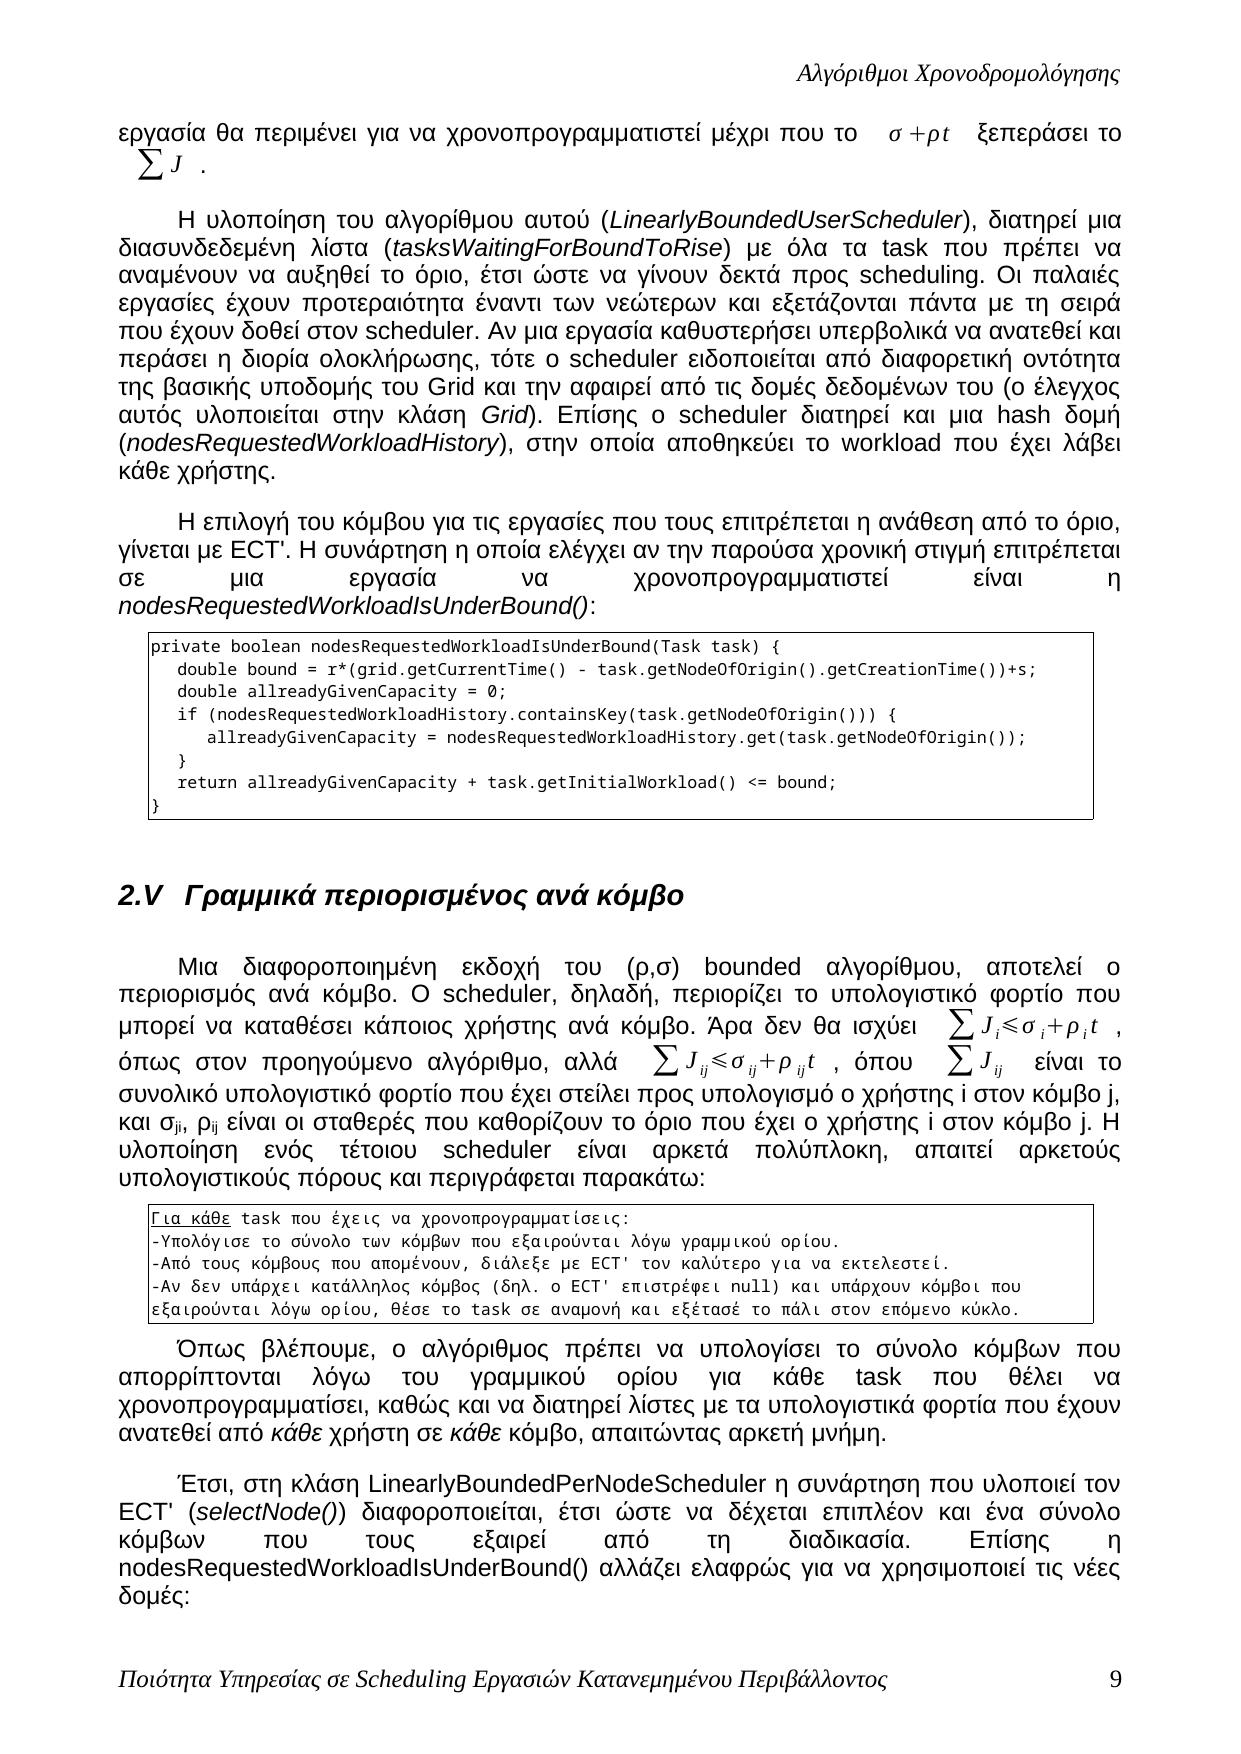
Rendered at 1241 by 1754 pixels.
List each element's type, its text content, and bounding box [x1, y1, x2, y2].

text return allreadyGivenCapacity + task.getInitialWorkload() <= bound; [149, 768, 1093, 791]
text Μια διαφοροποιημένη εκδοχή του (ρ,σ) bounded αλγορίθμου, αποτελεί ο περιορισμός ανά κόμβο. Ο scheduler, δηλαδή, περιορίζει το υπολογιστικό φορτίο που μπορεί να καταθέσει κάποιος χρήστης ανά κόμβο. Άρα δεν θα ισχύει , όπως στον προηγούμενο αλγόριθμο, αλλά , όπου είναι το συνολικό υπολογιστικό φορτίο που έχει στείλει προς υπολογισμό ο χρήστης i στον κόμβο j, και σji, ρij είναι οι σταθερές που καθορίζουν το όριο που έχει ο χρήστης i στον κόμβο j. Η υλοποίηση ενός τέτοιου scheduler είναι αρκετά πολύπλοκη, απαιτεί αρκετούς υπολογιστικούς πόρους και περιγράφεται παρακάτω: [118, 952, 1122, 1192]
text -Υπολόγισε το σύνολο των κόμβων που εξαιρούνται λόγω γραμμικού ορίου. [149, 1226, 1093, 1249]
text Για κάθε task που έχεις να χρονοπρογραμματίσεις: [149, 1205, 1093, 1226]
text private boolean nodesRequestedWorkloadIsUnderBound(Task task) { [149, 633, 1093, 654]
text double allreadyGivenCapacity = 0; [149, 677, 1093, 700]
text double bound = r*(grid.getCurrentTime() - task.getNodeOfOrigin().getCreationTime())+s; [149, 654, 1093, 677]
text Έτσι, αν κάποιος χρήστης καταθέσει μια εργασία προς εκτέλεση, και το άθροισμα της υπολογιστικής ισχύος που έχει αιτηθεί ο χρήστης, ξεπερνάει την τιμή , η εργασία θα περιμένει για να χρονοπρογραμματιστεί μέχρι που το ξεπεράσει το . [118, 118, 1122, 182]
text allreadyGivenCapacity = nodesRequestedWorkloadHistory.get(task.getNodeOfOrigin()); [149, 722, 1093, 745]
text } [149, 791, 1093, 819]
text -Αν δεν υπάρχει κατάλληλος κόμβος (δηλ. ο ECT' επιστρέφει null) και υπάρχουν κόμβοι που εξαιρούνται λόγω ορίου, θέσε το task σε αναμονή και εξέτασέ το πάλι στον επόμενο κύκλο. [149, 1272, 1093, 1323]
subtitle Γραμμικά περιορισμένος ανά κόμβο [118, 878, 1122, 911]
text Η υλοποίηση του αλγορίθμου αυτού (LinearlyBoundedUserScheduler), διατηρεί μια διασυνδεδεμένη λίστα (tasksWaitingForBoundToRise) με όλα τα task που πρέπει να αναμένουν να αυξηθεί το όριο, έτσι ώστε να γίνουν δεκτά προς scheduling. Οι παλαιές εργασίες έχουν προτεραιότητα έναντι των νεώτερων και εξετάζονται πάντα με τη σειρά που έχουν δοθεί στον scheduler. Αν μια εργασία καθυστερήσει υπερβολικά να ανατεθεί και περάσει η διορία ολοκλήρωσης, τότε ο scheduler ειδοποιείται από διαφορετική οντότητα της βασικής υποδομής του Grid και την αφαιρεί από τις δομές δεδομένων του (ο έλεγχος αυτός υλοποιείται στην κλάση Grid). Επίσης ο scheduler διατηρεί και μια hash δομή (nodesRequestedWorkloadHistory), στην οποία αποθηκεύει το workload που έχει λάβει κάθε χρήστης. [118, 206, 1122, 485]
text Όπως βλέπουμε, ο αλγόριθμος πρέπει να υπολογίσει το σύνολο κόμβων που απορρίπτονται λόγω του γραμμικού ορίου για κάθε task που θέλει να χρονοπρογραμματίσει, καθώς και να διατηρεί λίστες με τα υπολογιστικά φορτία που έχουν ανατεθεί από κάθε χρήστη σε κάθε κόμβο, απαιτώντας αρκετή μνήμη. [118, 1335, 1122, 1446]
text if (nodesRequestedWorkloadHistory.containsKey(task.getNodeOfOrigin())) { [149, 700, 1093, 722]
text -Από τους κόμβους που απομένουν, διάλεξε με ECT' τον καλύτερο για να εκτελεστεί. [149, 1249, 1093, 1272]
text } [149, 745, 1093, 768]
text Έτσι, στη κλάση LinearlyBoundedPerNodeScheduler η συνάρτηση που υλοποιεί τον ECT' (selectNode()) διαφοροποιείται, έτσι ώστε να δέχεται επιπλέον και ένα σύνολο κόμβων που τους εξαιρεί από τη διαδικασία. Επίσης η nodesRequestedWorkloadIsUnderBound() αλλάζει ελαφρώς για να χρησιμοποιεί τις νέες δομές: [118, 1470, 1122, 1609]
text Η επιλογή του κόμβου για τις εργασίες που τους επιτρέπεται η ανάθεση από το όριο, γίνεται με ECT'. Η συνάρτηση η οποία ελέγχει αν την παρούσα χρονική στιγμή επιτρέπεται σε μια εργασία να χρονοπρογραμματιστεί είναι η nodesRequestedWorkloadIsUnderBound(): [118, 508, 1122, 620]
